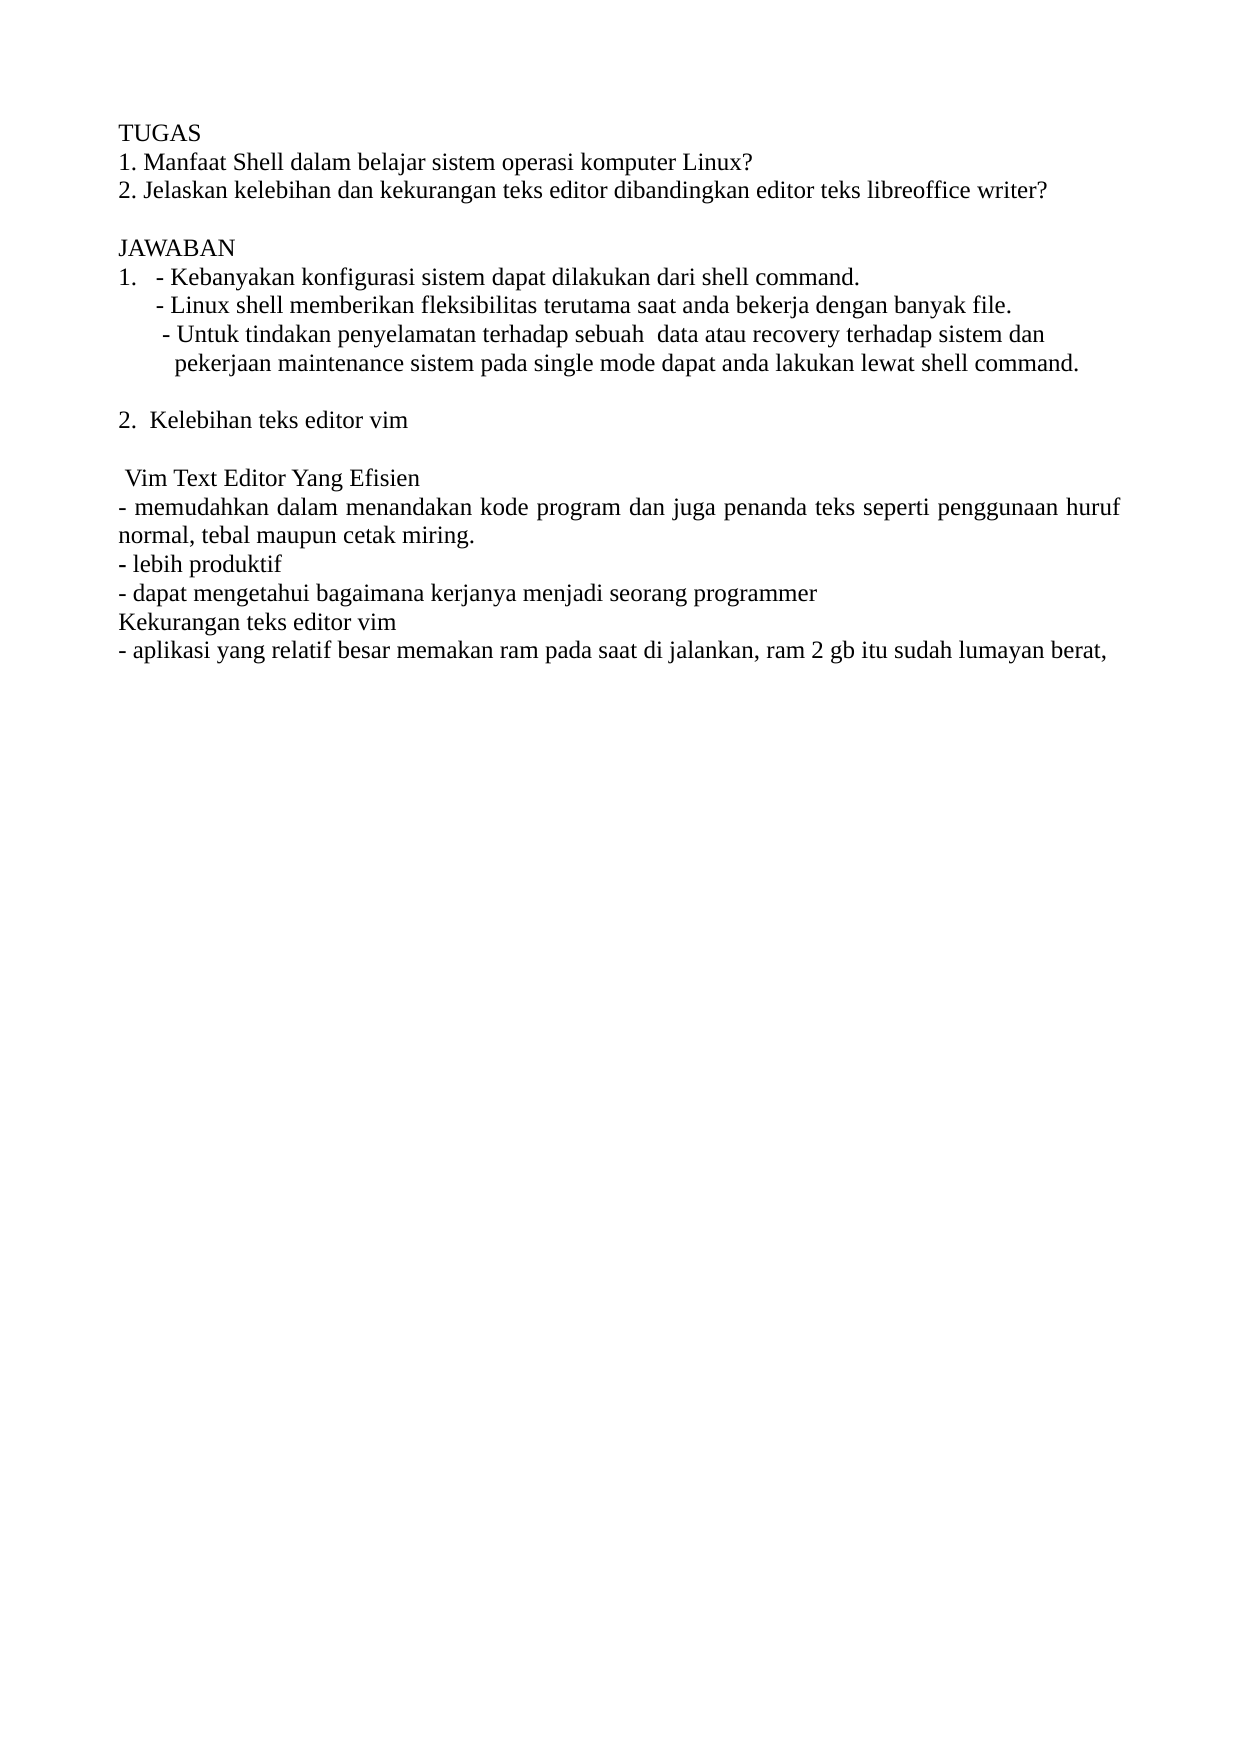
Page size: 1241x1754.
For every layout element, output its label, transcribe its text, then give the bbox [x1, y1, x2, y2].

text JAWABAN [118, 233, 1122, 262]
text - aplikasi yang relatif besar memakan ram pada saat di jalankan, ram 2 gb itu sudah lumayan berat, [118, 636, 1122, 664]
text pekerjaan maintenance sistem pada single mode dapat anda lakukan lewat shell command. [118, 348, 1122, 377]
text 2. Jelaskan kelebihan dan kekurangan teks editor dibandingkan editor teks libreoffice writer? [118, 176, 1122, 204]
text - Untuk tindakan penyelamatan terhadap sebuah data atau recovery terhadap sistem dan [118, 319, 1122, 348]
text - Linux shell memberikan fleksibilitas terutama saat anda bekerja dengan banyak file. [118, 291, 1122, 319]
text TUGAS [118, 118, 1122, 147]
text Vim Text Editor Yang Efisien [118, 463, 1122, 492]
text 1. - Kebanyakan konfigurasi sistem dapat dilakukan dari shell command. [118, 262, 1122, 291]
text 1. Manfaat Shell dalam belajar sistem operasi komputer Linux? [118, 147, 1122, 176]
text - lebih produktif [118, 549, 1122, 578]
text Kekurangan teks editor vim [118, 607, 1122, 636]
text 2. Kelebihan teks editor vim [118, 406, 1122, 434]
text - memudahkan dalam menandakan kode program dan juga penanda teks seperti penggunaan huruf normal, tebal maupun cetak miring. [118, 492, 1122, 549]
text - dapat mengetahui bagaimana kerjanya menjadi seorang programmer [118, 578, 1122, 607]
